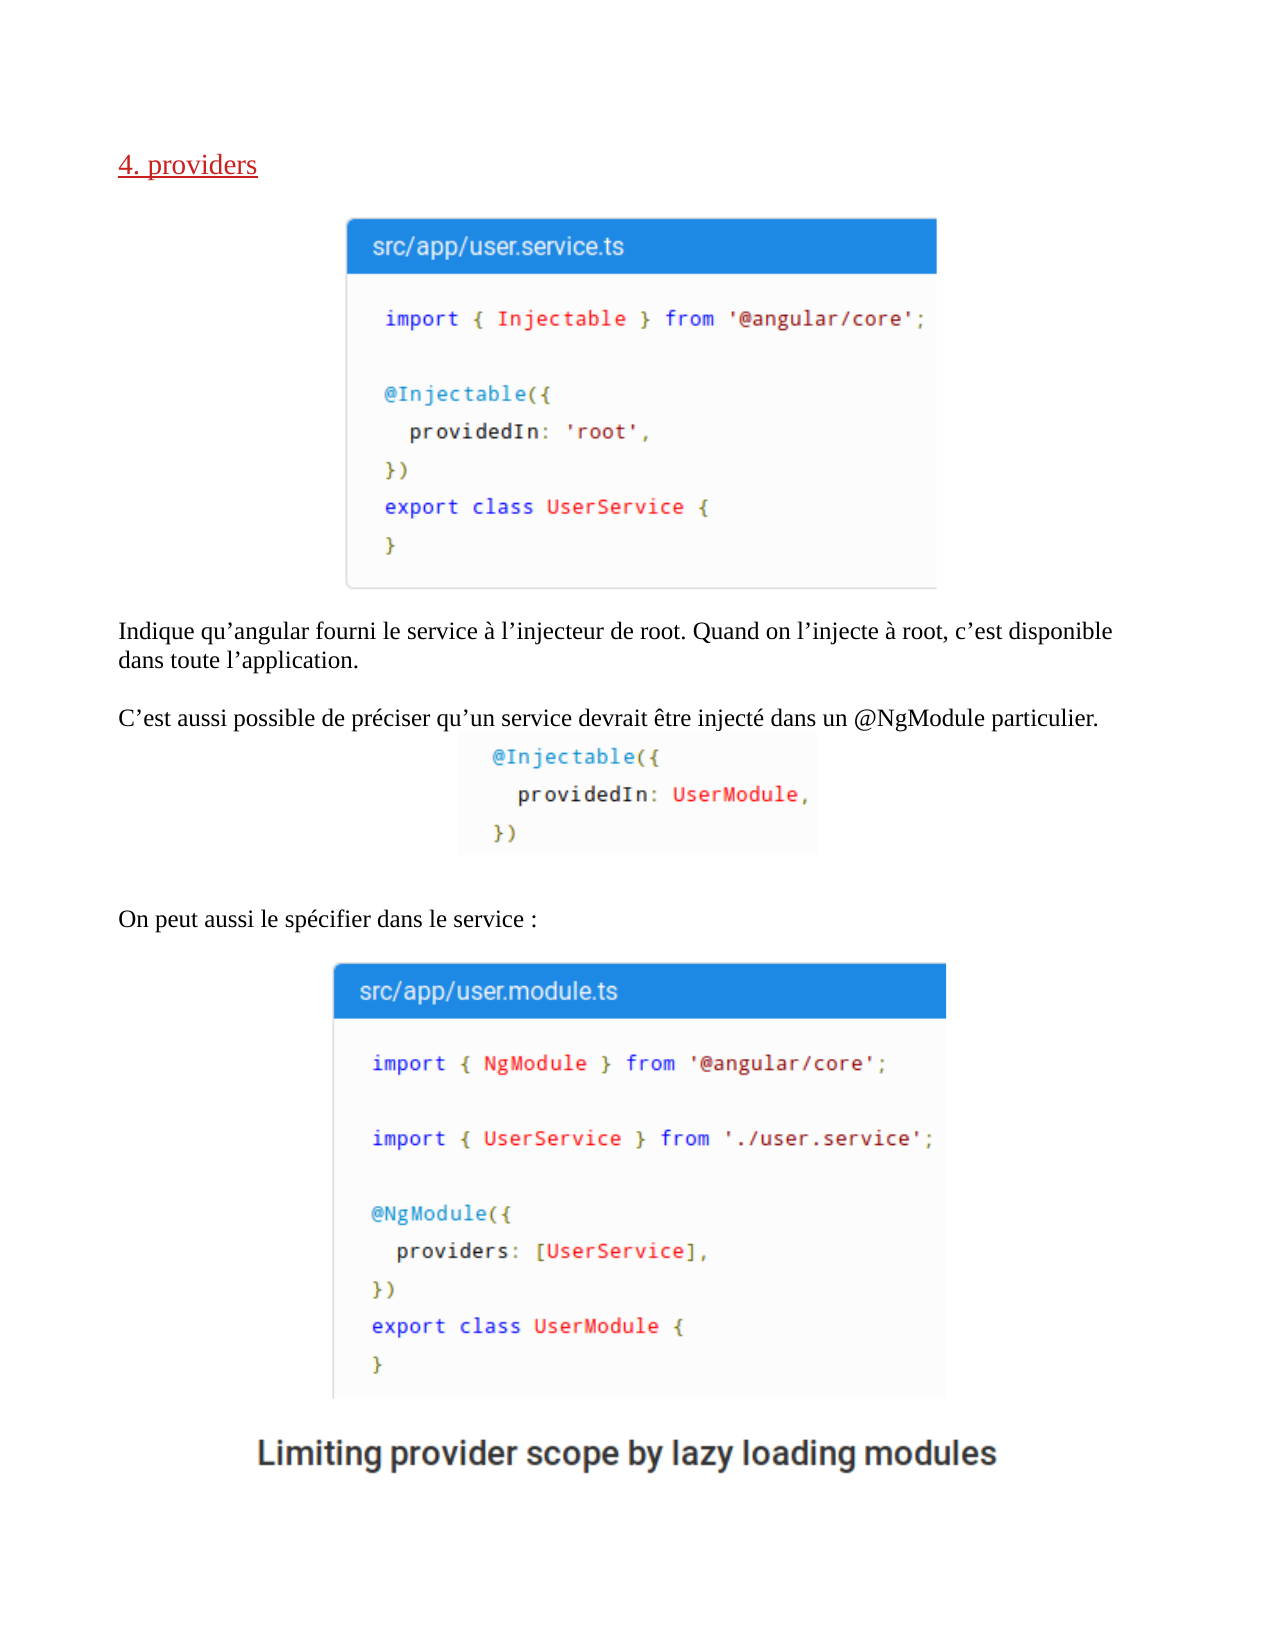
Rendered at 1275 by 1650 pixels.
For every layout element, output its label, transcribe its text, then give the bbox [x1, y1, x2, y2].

text On peut aussi le spécifier dans le service : [118, 904, 1157, 933]
picture [328, 961, 947, 1399]
picture [338, 213, 937, 594]
text Indique qu’angular fourni le service à l’injecteur de root. Quand on l’injecte à root, c’est disponible dans toute l’application. [118, 616, 1157, 674]
text C’est aussi possible de préciser qu’un service devrait être injecté dans un @NgModule particulier. [118, 703, 1157, 731]
picture [457, 731, 818, 855]
text 4. providers [118, 147, 1157, 180]
picture [243, 1421, 1033, 1478]
